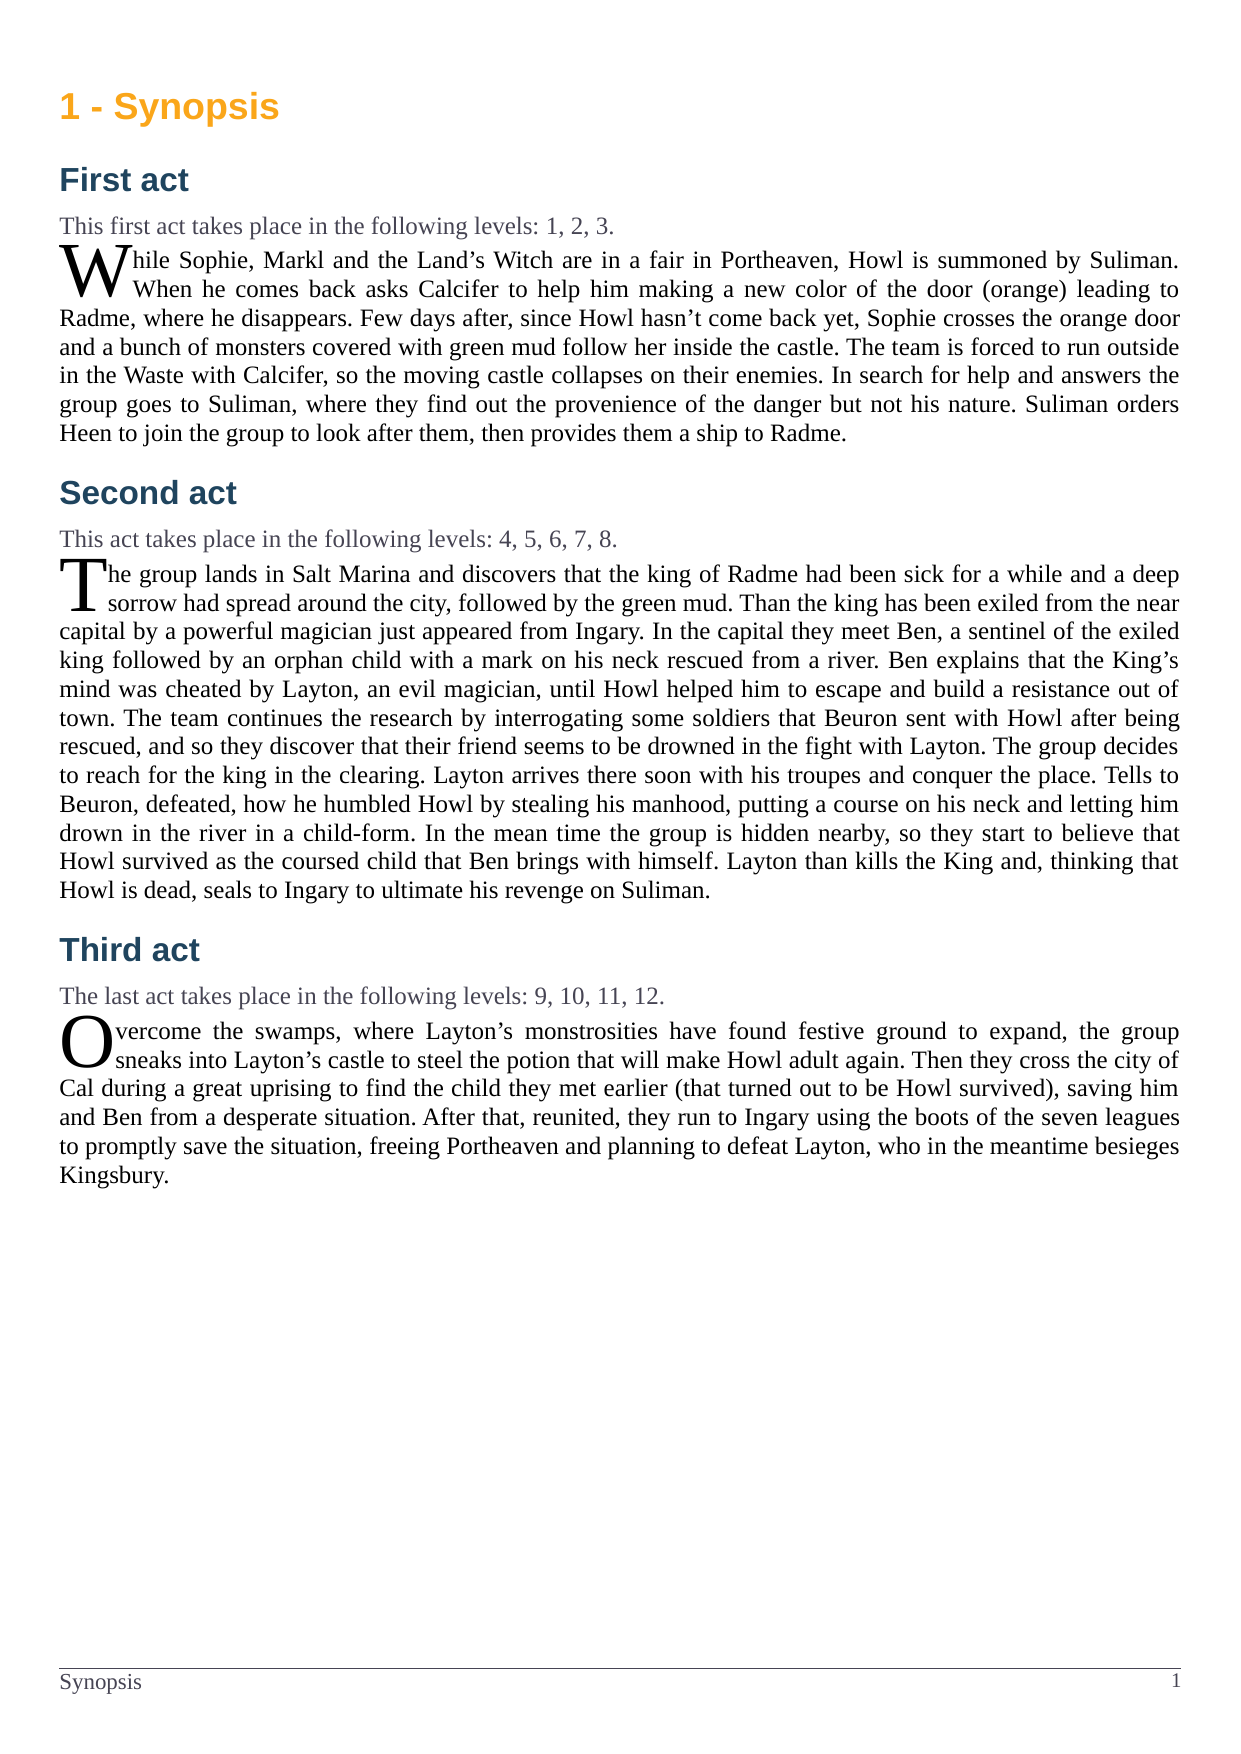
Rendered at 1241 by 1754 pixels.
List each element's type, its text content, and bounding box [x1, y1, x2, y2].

subtitle First act [59, 160, 1181, 198]
text This act takes place in the following levels: 4, 5, 6, 7, 8. [59, 524, 1181, 553]
subtitle Third act [59, 930, 1181, 969]
text While Sophie, Markl and the Land’s Witch are in a fair in Portheaven, Howl is summoned by Suliman. When he comes back asks Calcifer to help him making a new color of the door (orange) leading to Radme, where he disappears. Few days after, since Howl hasn’t come back yet, Sophie crosses the orange door and a bunch of monsters covered with green mud follow her inside the castle. The team is forced to run outside in the Waste with Calcifer, so the moving castle collapses on their enemies. In search for help and answers the group goes to Suliman, where they find out the provenience of the danger but not his nature. Suliman orders Heen to join the group to look after them, then provides them a ship to Radme. [59, 246, 1181, 447]
subtitle Second act [59, 473, 1181, 512]
text Overcome the swamps, where Layton’s monstrosities have found festive ground to expand, the group sneaks into Layton’s castle to steel the potion that will make Howl adult again. Then they cross the city of Cal during a great uprising to find the child they met earlier (that turned out to be Howl survived), saving him and Ben from a desperate situation. After that, reunited, they run to Ingary using the boots of the seven leagues to promptly save the situation, freeing Portheaven and planning to defeat Layton, who in the meantime besieges Kingsbury. [59, 1016, 1181, 1188]
text The group lands in Salt Marina and discovers that the king of Radme had been sick for a while and a deep sorrow had spread around the city, followed by the green mud. Than the king has been exiled from the near capital by a powerful magician just appeared from Ingary. In the capital they meet Ben, a sentinel of the exiled king followed by an orphan child with a mark on his neck rescued from a river. Ben explains that the King’s mind was cheated by Layton, an evil magician, until Howl helped him to escape and build a resistance out of town. The team continues the research by interrogating some soldiers that Beuron sent with Howl after being rescued, and so they discover that their friend seems to be drowned in the fight with Layton. The group decides to reach for the king in the clearing. Layton arrives there soon with his troupes and conquer the place. Tells to Beuron, defeated, how he humbled Howl by stealing his manhood, putting a course on his neck and letting him drown in the river in a child-form. In the mean time the group is hidden nearby, so they start to believe that Howl survived as the coursed child that Ben brings with himself. Layton than kills the King and, thinking that Howl is dead, seals to Ingary to ultimate his revenge on Suliman. [59, 559, 1181, 904]
text The last act takes place in the following levels: 9, 10, 11, 12. [59, 981, 1181, 1010]
subtitle Synopsis [59, 84, 1181, 127]
text This first act takes place in the following levels: 1, 2, 3. [59, 211, 1181, 239]
